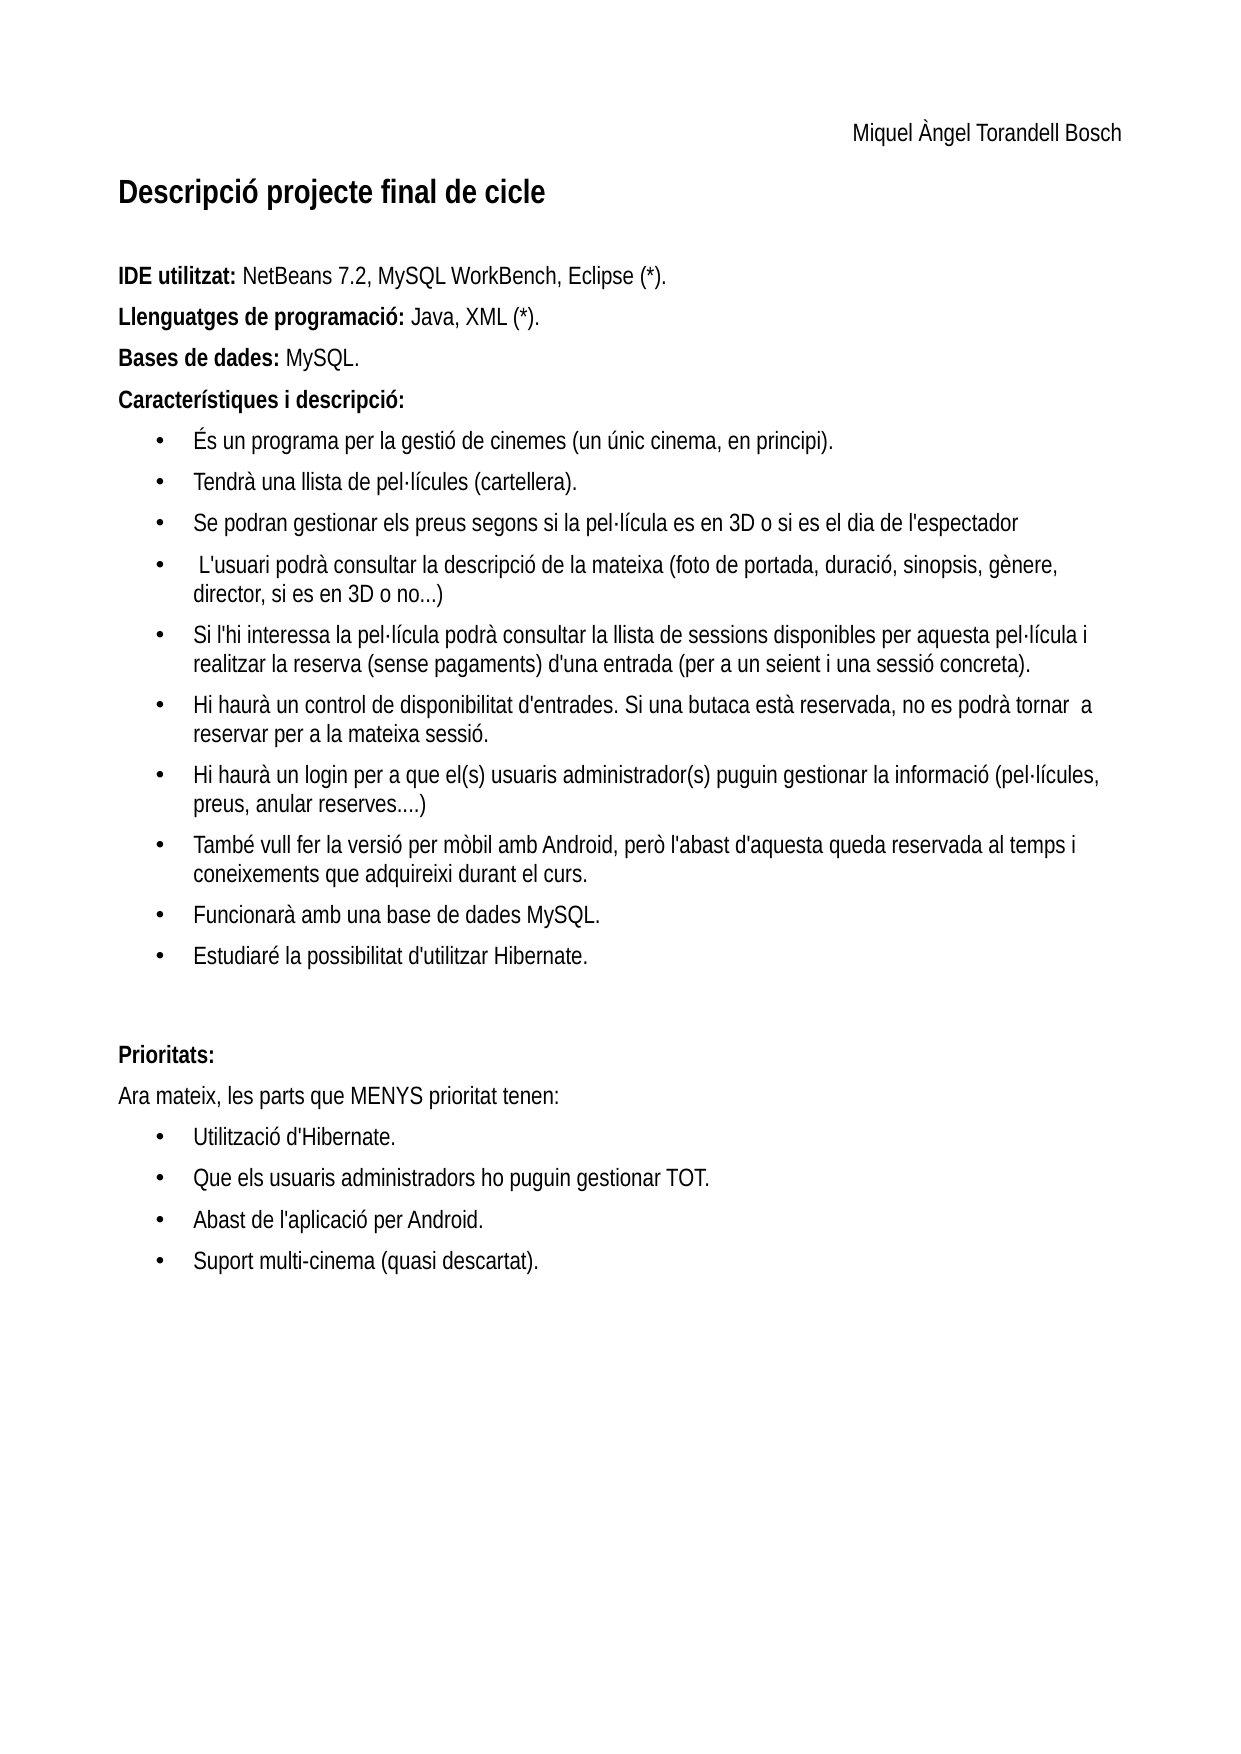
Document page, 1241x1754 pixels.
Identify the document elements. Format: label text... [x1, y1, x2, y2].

text Característiques i descripció: [118, 384, 1122, 413]
text Miquel Àngel Torandell Bosch [118, 118, 1122, 147]
list Hi haurà un login per a que el(s) usuaris administrador(s) puguin gestionar la informació (pel·lícules, preus, anular reserves....) [156, 760, 1122, 817]
list Suport multi-cinema (quasi descartat). [156, 1246, 1122, 1275]
list L'usuari podrà consultar la descripció de la mateixa (foto de portada, duració, sinopsis, gènere, director, si es en 3D o no...) [156, 550, 1122, 607]
list Tendrà una llista de pel·lícules (cartellera). [156, 467, 1122, 496]
list Funcionarà amb una base de dades MySQL. [156, 900, 1122, 929]
list Hi haurà un control de disponibilitat d'entrades. Si una butaca està reservada, no es podrà tornar a reservar per a la mateixa sessió. [156, 690, 1122, 747]
list Que els usuaris administradors ho puguin gestionar TOT. [156, 1163, 1122, 1192]
list És un programa per la gestió de cinemes (un únic cinema, en principi). [156, 426, 1122, 454]
list Si l'hi interessa la pel·lícula podrà consultar la llista de sessions disponibles per aquesta pel·lícula i realitzar la reserva (sense pagaments) d'una entrada (per a un seient i una sessió concreta). [156, 620, 1122, 677]
list Abast de l'aplicació per Android. [156, 1205, 1122, 1234]
text Ara mateix, les parts que MENYS prioritat tenen: [118, 1081, 1122, 1109]
list Utilització d'Hibernate. [156, 1122, 1122, 1151]
text IDE utilitzat: NetBeans 7.2, MySQL WorkBench, Eclipse (*). [118, 261, 1122, 290]
list També vull fer la versió per mòbil amb Android, però l'abast d'aquesta queda reservada al temps i coneixements que adquireixi durant el curs. [156, 830, 1122, 887]
text Prioritats: [118, 1040, 1122, 1068]
subtitle Descripció projecte final de cicle [118, 172, 1122, 249]
text Llenguatges de programació: Java, XML (*). [118, 302, 1122, 331]
list Estudiaré la possibilitat d'utilitzar Hibernate. [156, 941, 1122, 1027]
text Bases de dades: MySQL. [118, 343, 1122, 372]
list Se podran gestionar els preus segons si la pel·lícula es en 3D o si es el dia de l'espectador [156, 508, 1122, 537]
